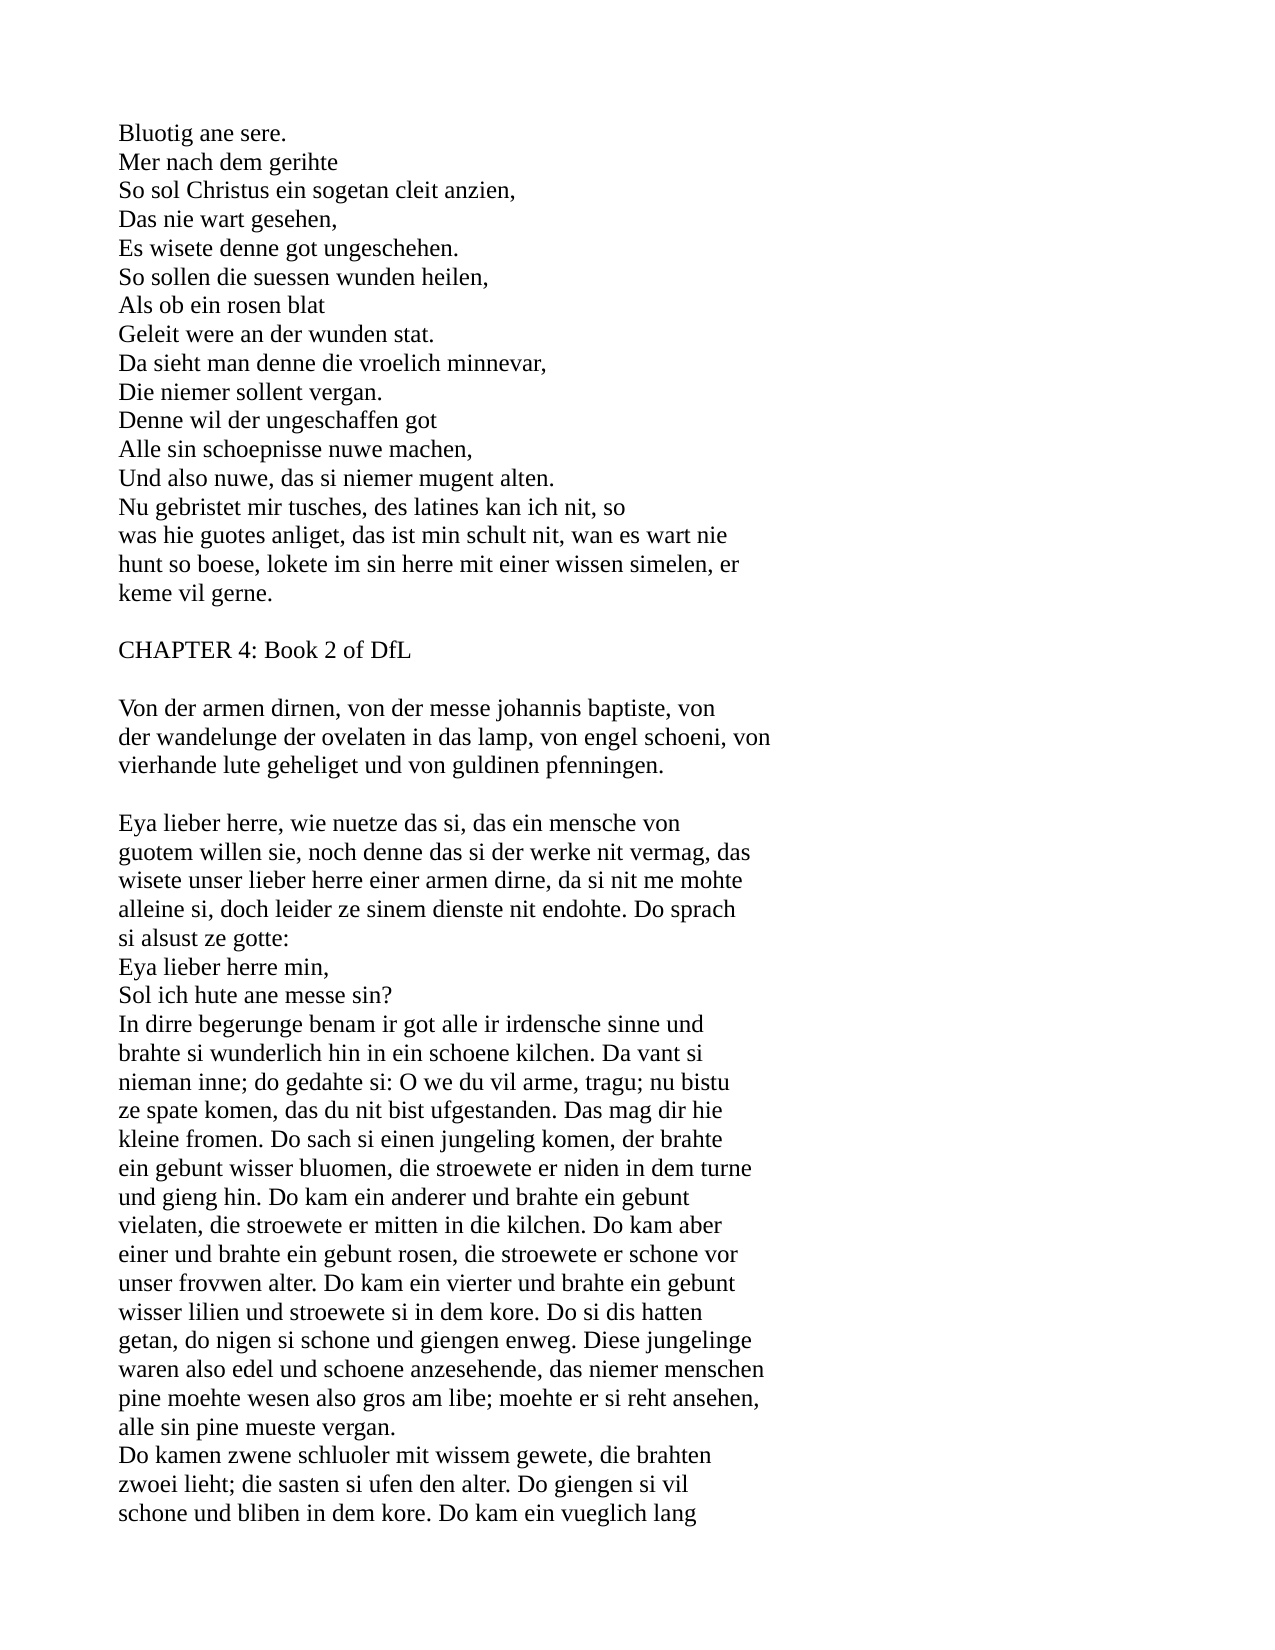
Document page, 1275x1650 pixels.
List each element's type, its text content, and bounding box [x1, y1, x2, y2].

text Do kamen zwene schluoler mit wissem gewete, die brahten [118, 1441, 1157, 1469]
text Das nie wart gesehen, [118, 204, 1157, 233]
text Die niemer sollent vergan. [118, 377, 1157, 406]
text Sol ich hute ane messe sin? [118, 981, 1157, 1009]
text nieman inne; do gedahte si: O we du vil arme, tragu; nu bistu [118, 1067, 1157, 1096]
text ein gebunt wisser bluomen, die stroewete er niden in dem turne [118, 1153, 1157, 1182]
text Alle sin schoepnisse nuwe machen, [118, 434, 1157, 463]
text Von der armen dirnen, von der messe johannis baptiste, von [118, 693, 1157, 722]
text Mer nach dem gerihte [118, 147, 1157, 176]
text hunt so boese, lokete im sin herre mit einer wissen simelen, er [118, 549, 1157, 578]
text Da sieht man denne die vroelich minnevar, [118, 348, 1157, 377]
text Eya lieber herre, wie nuetze das si, das ein mensche von [118, 808, 1157, 837]
text CHAPTER 4: Book 2 of DfL [118, 636, 1157, 664]
text Denne wil der ungeschaffen got [118, 406, 1157, 434]
text In dirre begerunge benam ir got alle ir irdensche sinne und [118, 1009, 1157, 1038]
text guotem willen sie, noch denne das si der werke nit vermag, das [118, 837, 1157, 866]
text alleine si, doch leider ze sinem dienste nit endohte. Do sprach [118, 894, 1157, 923]
text Geleit were an der wunden stat. [118, 319, 1157, 348]
text Als ob ein rosen blat [118, 291, 1157, 319]
text kleine fromen. Do sach si einen jungeling komen, der brahte [118, 1124, 1157, 1153]
text waren also edel und schoene anzesehende, das niemer menschen [118, 1354, 1157, 1383]
text einer und brahte ein gebunt rosen, die stroewete er schone vor [118, 1239, 1157, 1268]
text Und also nuwe, das si niemer mugent alten. [118, 463, 1157, 492]
text Nu gebristet mir tusches, des latines kan ich nit, so [118, 492, 1157, 521]
text keme vil gerne. [118, 578, 1157, 607]
text So sollen die suessen wunden heilen, [118, 262, 1157, 291]
text alle sin pine mueste vergan. [118, 1412, 1157, 1441]
text brahte si wunderlich hin in ein schoene kilchen. Da vant si [118, 1038, 1157, 1067]
text der wandelunge der ovelaten in das lamp, von engel schoeni, von [118, 722, 1157, 751]
text ze spate komen, das du nit bist ufgestanden. Das mag dir hie [118, 1096, 1157, 1124]
text was hie guotes anliget, das ist min schult nit, wan es wart nie [118, 521, 1157, 549]
text wisser lilien und stroewete si in dem kore. Do si dis hatten [118, 1297, 1157, 1326]
text vierhande lute geheliget und von guldinen pfenningen. [118, 751, 1157, 779]
text und gieng hin. Do kam ein anderer und brahte ein gebunt [118, 1182, 1157, 1211]
text si alsust ze gotte: [118, 923, 1157, 952]
text So sol Christus ein sogetan cleit anzien, [118, 176, 1157, 204]
text Bluotig ane sere. [118, 118, 1157, 147]
text schone und bliben in dem kore. Do kam ein vueglich lang [118, 1498, 1157, 1527]
text Es wisete denne got ungeschehen. [118, 233, 1157, 262]
text zwoei lieht; die sasten si ufen den alter. Do giengen si vil [118, 1469, 1157, 1498]
text unser frovwen alter. Do kam ein vierter und brahte ein gebunt [118, 1268, 1157, 1297]
text Eya lieber herre min, [118, 952, 1157, 981]
text vielaten, die stroewete er mitten in die kilchen. Do kam aber [118, 1211, 1157, 1239]
text wisete unser lieber herre einer armen dirne, da si nit me mohte [118, 866, 1157, 894]
text getan, do nigen si schone und giengen enweg. Diese jungelinge [118, 1326, 1157, 1354]
text pine moehte wesen also gros am libe; moehte er si reht ansehen, [118, 1383, 1157, 1412]
